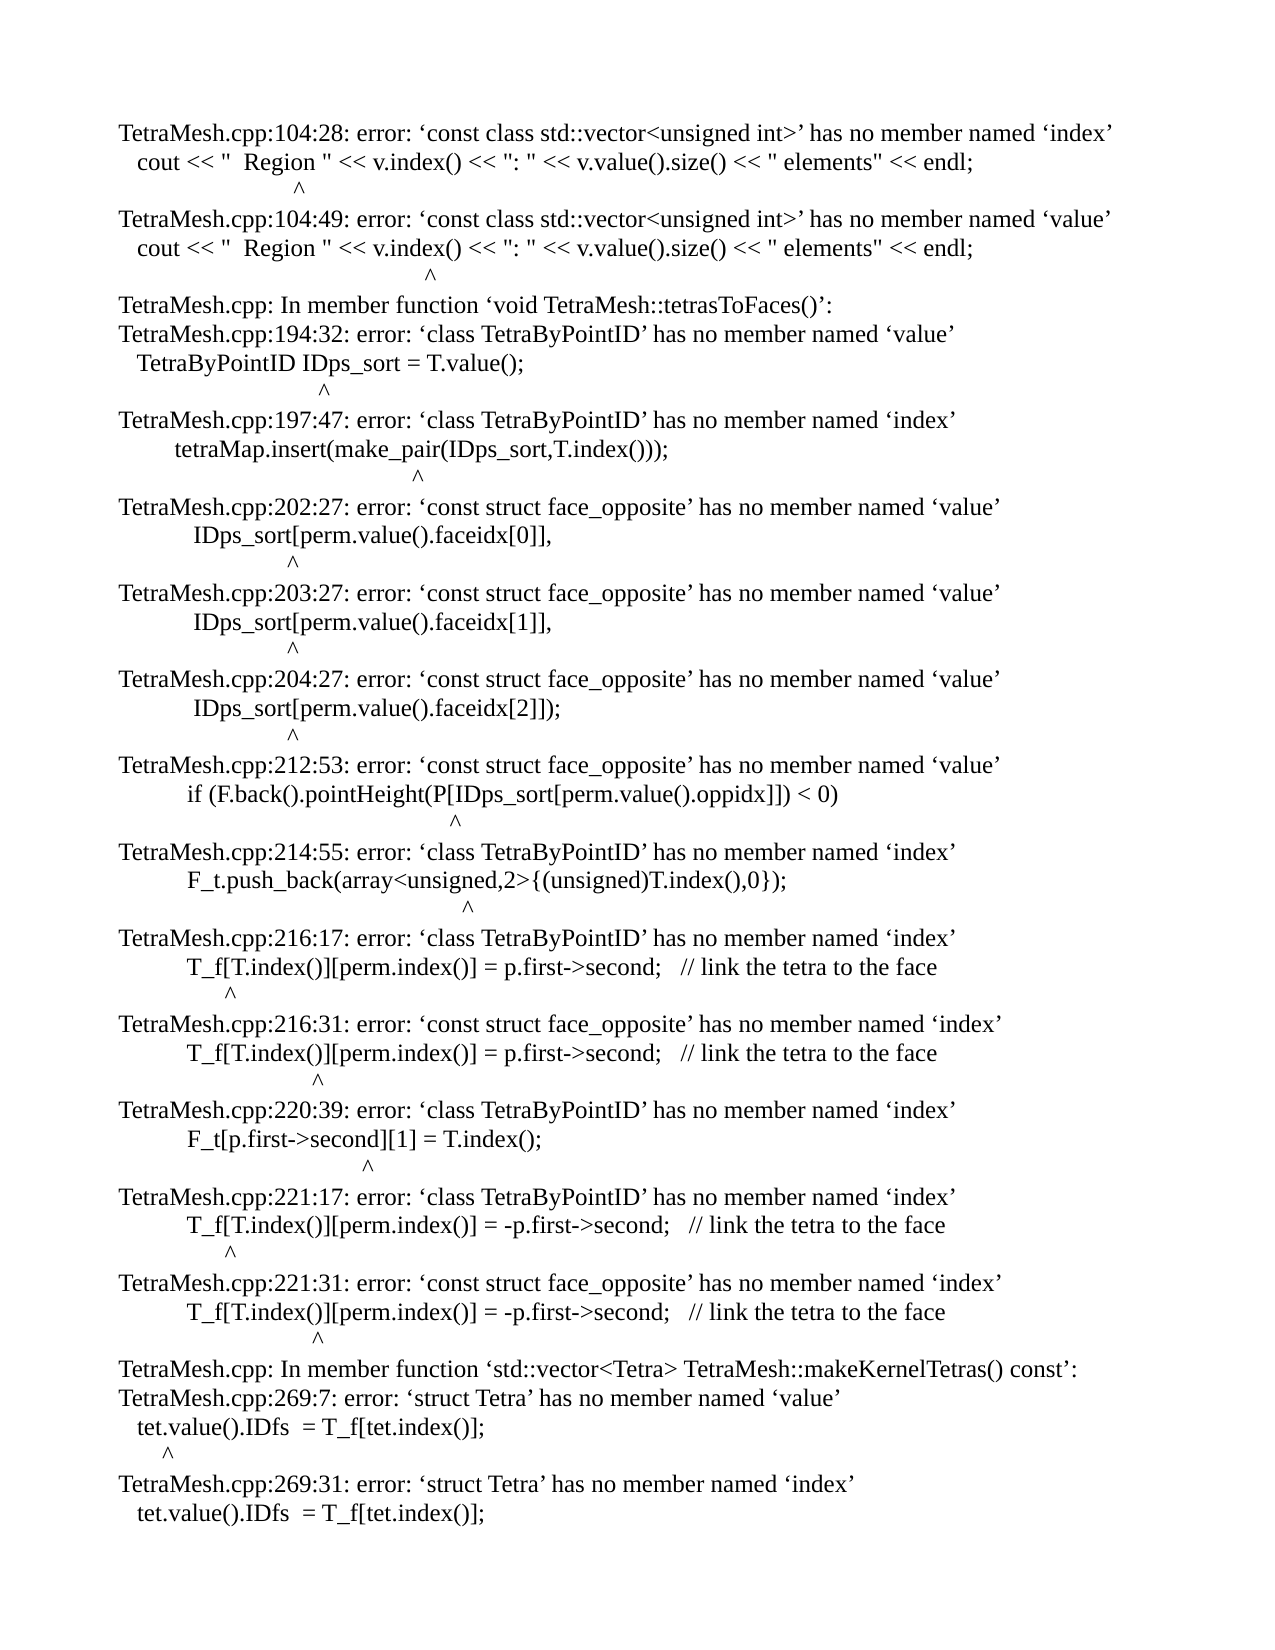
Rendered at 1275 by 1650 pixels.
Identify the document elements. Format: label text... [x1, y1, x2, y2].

text TetraMesh.cpp:212:53: error: ‘const struct face_opposite’ has no member named ‘value’ [118, 751, 1157, 779]
text tetraMap.insert(make_pair(IDps_sort,T.index())); [118, 434, 1157, 463]
text ^ [118, 1441, 1157, 1469]
text ^ [118, 1153, 1157, 1182]
text TetraMesh.cpp:204:27: error: ‘const struct face_opposite’ has no member named ‘value’ [118, 664, 1157, 693]
text ^ [118, 463, 1157, 492]
text IDps_sort[perm.value().faceidx[1]], [118, 607, 1157, 636]
text TetraMesh.cpp:216:17: error: ‘class TetraByPointID’ has no member named ‘index’ [118, 923, 1157, 952]
text tet.value().IDfs = T_f[tet.index()]; [118, 1412, 1157, 1441]
text T_f[T.index()][perm.index()] = -p.first->second; // link the tetra to the face [118, 1211, 1157, 1239]
text ^ [118, 636, 1157, 664]
text cout << " Region " << v.index() << ": " << v.value().size() << " elements" << endl; [118, 233, 1157, 262]
text ^ [118, 1067, 1157, 1096]
text TetraMesh.cpp:203:27: error: ‘const struct face_opposite’ has no member named ‘value’ [118, 578, 1157, 607]
text F_t.push_back(array<unsigned,2>{(unsigned)T.index(),0}); [118, 866, 1157, 894]
text F_t[p.first->second][1] = T.index(); [118, 1124, 1157, 1153]
text tet.value().IDfs = T_f[tet.index()]; [118, 1498, 1157, 1527]
text TetraMesh.cpp:104:49: error: ‘const class std::vector<unsigned int>’ has no member named ‘value’ [118, 204, 1157, 233]
text TetraMesh.cpp:221:31: error: ‘const struct face_opposite’ has no member named ‘index’ [118, 1268, 1157, 1297]
text ^ [118, 549, 1157, 578]
text T_f[T.index()][perm.index()] = p.first->second; // link the tetra to the face [118, 1038, 1157, 1067]
text TetraMesh.cpp: In member function ‘std::vector<Tetra> TetraMesh::makeKernelTetras() const’: [118, 1354, 1157, 1383]
text TetraMesh.cpp:197:47: error: ‘class TetraByPointID’ has no member named ‘index’ [118, 406, 1157, 434]
text TetraMesh.cpp:214:55: error: ‘class TetraByPointID’ has no member named ‘index’ [118, 837, 1157, 866]
text ^ [118, 262, 1157, 291]
text TetraMesh.cpp:269:7: error: ‘struct Tetra’ has no member named ‘value’ [118, 1383, 1157, 1412]
text ^ [118, 1239, 1157, 1268]
text TetraMesh.cpp: In member function ‘void TetraMesh::tetrasToFaces()’: [118, 291, 1157, 319]
text if (F.back().pointHeight(P[IDps_sort[perm.value().oppidx]]) < 0) [118, 779, 1157, 808]
text TetraMesh.cpp:104:28: error: ‘const class std::vector<unsigned int>’ has no member named ‘index’ [118, 118, 1157, 147]
text TetraMesh.cpp:269:31: error: ‘struct Tetra’ has no member named ‘index’ [118, 1469, 1157, 1498]
text cout << " Region " << v.index() << ": " << v.value().size() << " elements" << endl; [118, 147, 1157, 176]
text ^ [118, 894, 1157, 923]
text IDps_sort[perm.value().faceidx[0]], [118, 521, 1157, 549]
text IDps_sort[perm.value().faceidx[2]]); [118, 693, 1157, 722]
text TetraMesh.cpp:221:17: error: ‘class TetraByPointID’ has no member named ‘index’ [118, 1182, 1157, 1211]
text TetraMesh.cpp:194:32: error: ‘class TetraByPointID’ has no member named ‘value’ [118, 319, 1157, 348]
text ^ [118, 176, 1157, 204]
text ^ [118, 377, 1157, 406]
text TetraMesh.cpp:220:39: error: ‘class TetraByPointID’ has no member named ‘index’ [118, 1096, 1157, 1124]
text TetraMesh.cpp:202:27: error: ‘const struct face_opposite’ has no member named ‘value’ [118, 492, 1157, 521]
text ^ [118, 808, 1157, 837]
text ^ [118, 722, 1157, 751]
text ^ [118, 1326, 1157, 1354]
text T_f[T.index()][perm.index()] = p.first->second; // link the tetra to the face [118, 952, 1157, 981]
text ^ [118, 981, 1157, 1009]
text TetraMesh.cpp:216:31: error: ‘const struct face_opposite’ has no member named ‘index’ [118, 1009, 1157, 1038]
text T_f[T.index()][perm.index()] = -p.first->second; // link the tetra to the face [118, 1297, 1157, 1326]
text TetraByPointID IDps_sort = T.value(); [118, 348, 1157, 377]
